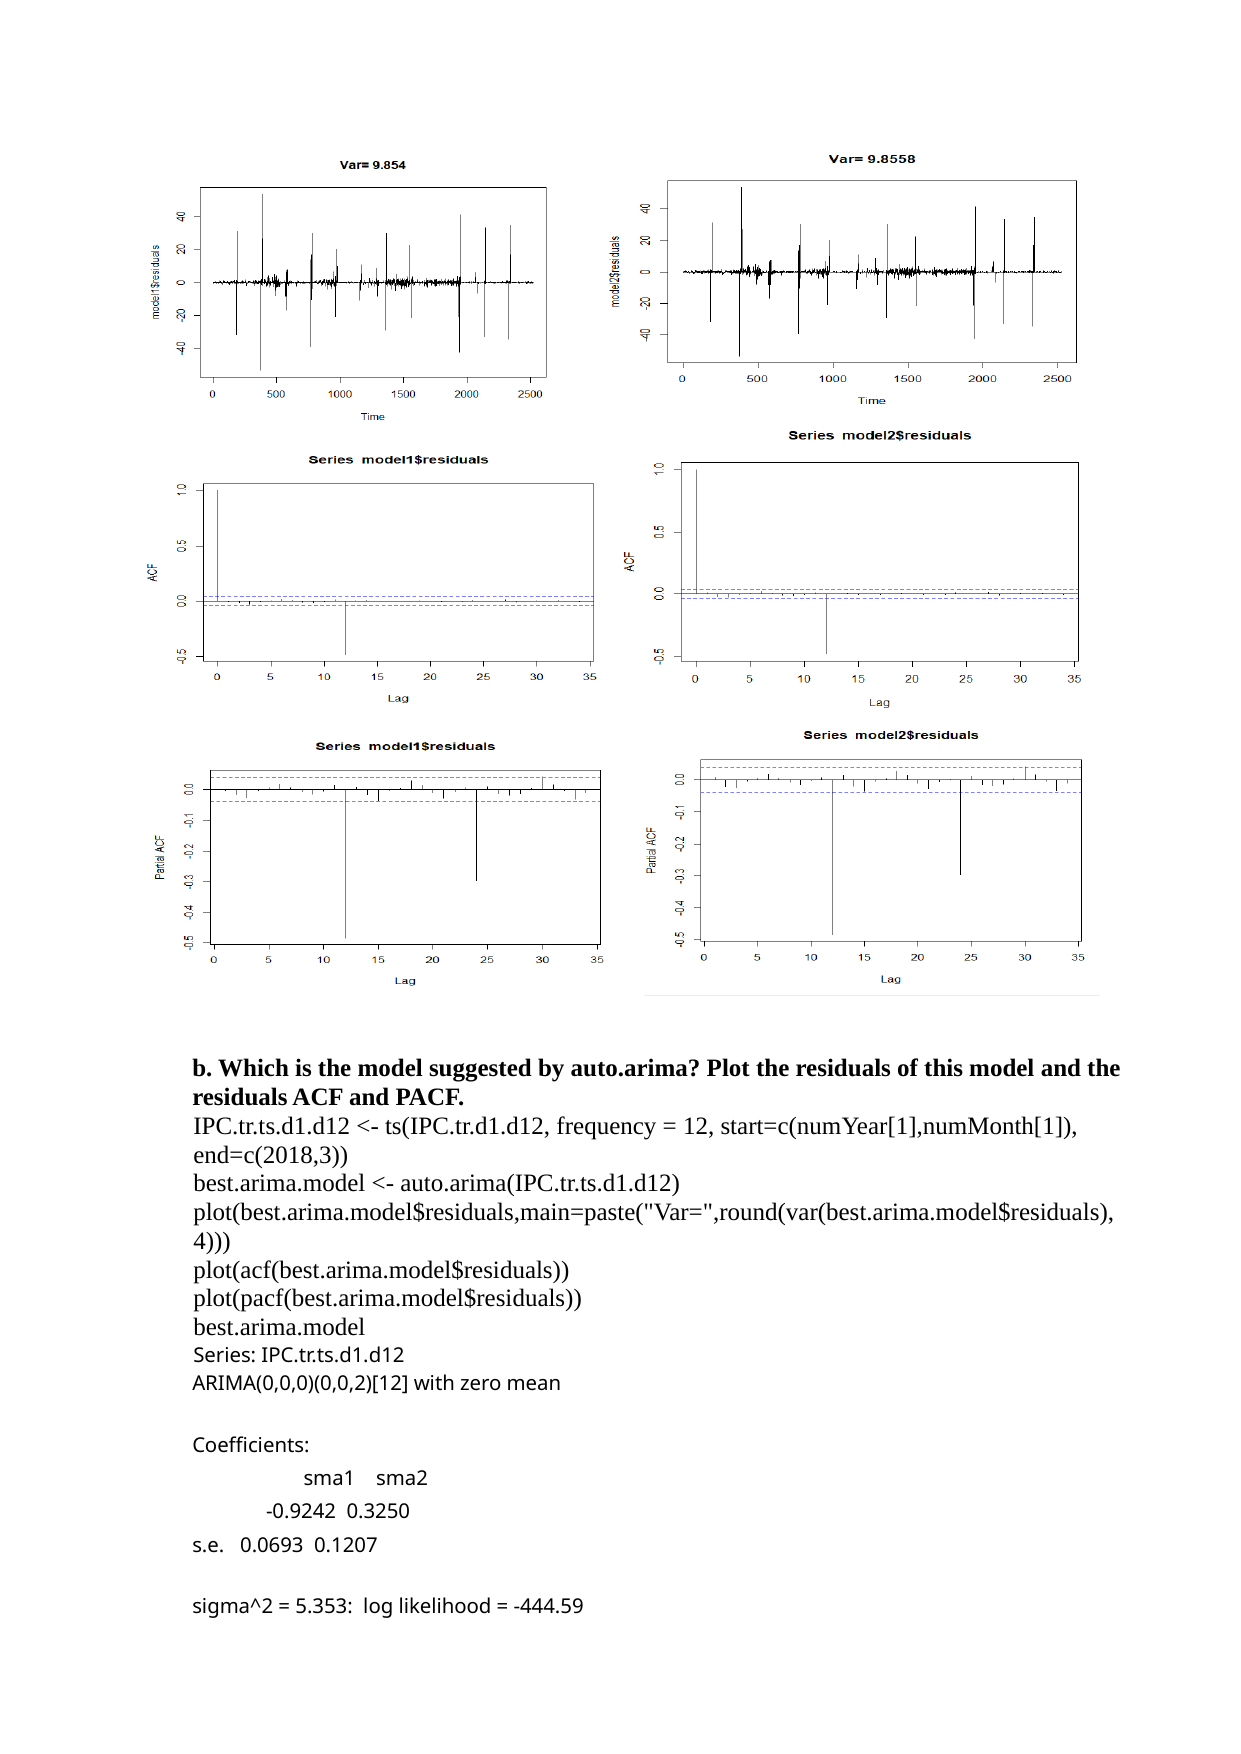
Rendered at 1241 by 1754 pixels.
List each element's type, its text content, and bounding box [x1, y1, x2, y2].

picture [149, 146, 564, 427]
picture [620, 416, 1099, 712]
text -0.9242 0.3250 [118, 1497, 1122, 1525]
list Series: IPC.tr.ts.d1.d12 [156, 1341, 1122, 1369]
picture [147, 444, 614, 710]
picture [643, 718, 1100, 996]
text sigma^2 = 5.353: log likelihood = -444.59 [118, 1592, 1122, 1620]
picture [605, 138, 1095, 410]
text b. Which is the model suggested by auto.arima? Plot the residuals of this model and the residuals ACF and PACF. [118, 1053, 1122, 1111]
list IPC.tr.ts.d1.d12 <- ts(IPC.tr.d1.d12, frequency = 12, start=c(numYear[1],numMonth[1]), end=c(2018,3)) best.arima.model <- auto.arima(IPC.tr.ts.d1.d12) plot(best.arima.model$residuals,main=paste("Var=",round(var(best.arima.model$residuals),4))) plot(acf(best.arima.model$residuals)) plot(pacf(best.arima.model$residuals)) best.arima.model [156, 1111, 1122, 1341]
text sma1 sma2 [118, 1463, 1122, 1492]
text ARIMA(0,0,0)(0,0,2)[12] with zero mean [118, 1369, 1122, 1396]
picture [153, 730, 622, 989]
text Coefficients: [118, 1430, 1122, 1458]
text s.e. 0.0693 0.1207 [118, 1531, 1122, 1558]
